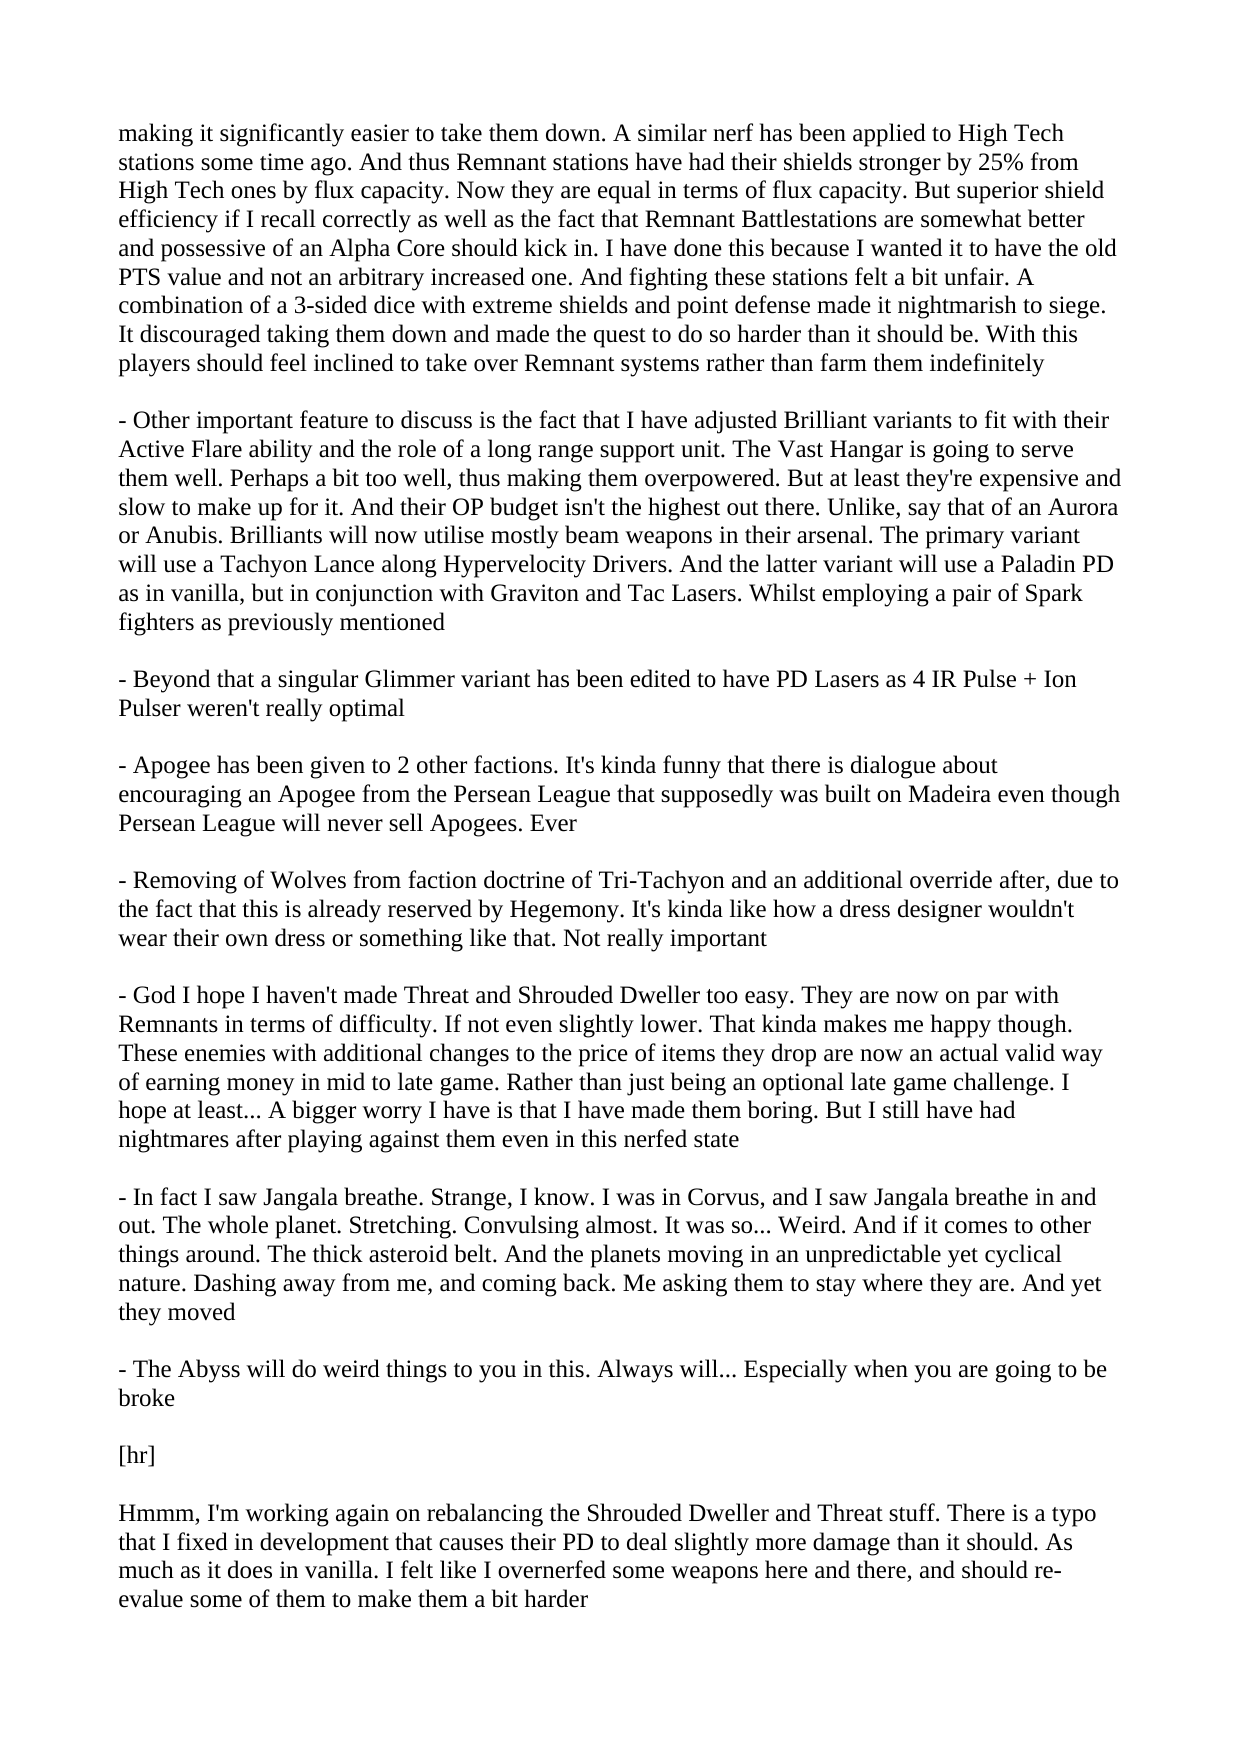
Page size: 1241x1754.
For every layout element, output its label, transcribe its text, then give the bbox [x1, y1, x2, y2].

text - Removing of Wolves from faction doctrine of Tri-Tachyon and an additional override after, due to the fact that this is already reserved by Hegemony. It's kinda like how a dress designer wouldn't wear their own dress or something like that. Not really important [118, 866, 1122, 952]
text - Other important feature to discuss is the fact that I have adjusted Brilliant variants to fit with their Active Flare ability and the role of a long range support unit. The Vast Hangar is going to serve them well. Perhaps a bit too well, thus making them overpowered. But at least they're expensive and slow to make up for it. And their OP budget isn't the highest out there. Unlike, say that of an Aurora or Anubis. Brilliants will now utilise mostly beam weapons in their arsenal. The primary variant will use a Tachyon Lance along Hypervelocity Drivers. And the latter variant will use a Paladin PD as in vanilla, but in conjunction with Graviton and Tac Lasers. Whilst employing a pair of Spark fighters as previously mentioned [118, 406, 1122, 636]
text - Apogee has been given to 2 other factions. It's kinda funny that there is dialogue about encouraging an Apogee from the Persean League that supposedly was built on Madeira even though Persean League will never sell Apogees. Ever [118, 751, 1122, 837]
text - In fact I saw Jangala breathe. Strange, I know. I was in Corvus, and I saw Jangala breathe in and out. The whole planet. Stretching. Convulsing almost. It was so... Weird. And if it comes to other things around. The thick asteroid belt. And the planets moving in an unpredictable yet cyclical nature. Dashing away from me, and coming back. Me asking them to stay where they are. And yet they moved [118, 1182, 1122, 1326]
text - The Abyss will do weird things to you in this. Always will... Especially when you are going to be broke [118, 1354, 1122, 1412]
text [hr] [118, 1441, 1122, 1469]
text making it significantly easier to take them down. A similar nerf has been applied to High Tech stations some time ago. And thus Remnant stations have had their shields stronger by 25% from High Tech ones by flux capacity. Now they are equal in terms of flux capacity. But superior shield efficiency if I recall correctly as well as the fact that Remnant Battlestations are somewhat better and possessive of an Alpha Core should kick in. I have done this because I wanted it to have the old PTS value and not an arbitrary increased one. And fighting these stations felt a bit unfair. A combination of a 3-sided dice with extreme shields and point defense made it nightmarish to siege. It discouraged taking them down and made the quest to do so harder than it should be. With this players should feel inclined to take over Remnant systems rather than farm them indefinitely [118, 118, 1122, 377]
text Hmmm, I'm working again on rebalancing the Shrouded Dweller and Threat stuff. There is a typo that I fixed in development that causes their PD to deal slightly more damage than it should. As much as it does in vanilla. I felt like I overnerfed some weapons here and there, and should re-evalue some of them to make them a bit harder [118, 1498, 1122, 1613]
text - Beyond that a singular Glimmer variant has been edited to have PD Lasers as 4 IR Pulse + Ion Pulser weren't really optimal [118, 664, 1122, 722]
text - God I hope I haven't made Threat and Shrouded Dweller too easy. They are now on par with Remnants in terms of difficulty. If not even slightly lower. That kinda makes me happy though. These enemies with additional changes to the price of items they drop are now an actual valid way of earning money in mid to late game. Rather than just being an optional late game challenge. I hope at least... A bigger worry I have is that I have made them boring. But I still have had nightmares after playing against them even in this nerfed state [118, 981, 1122, 1153]
